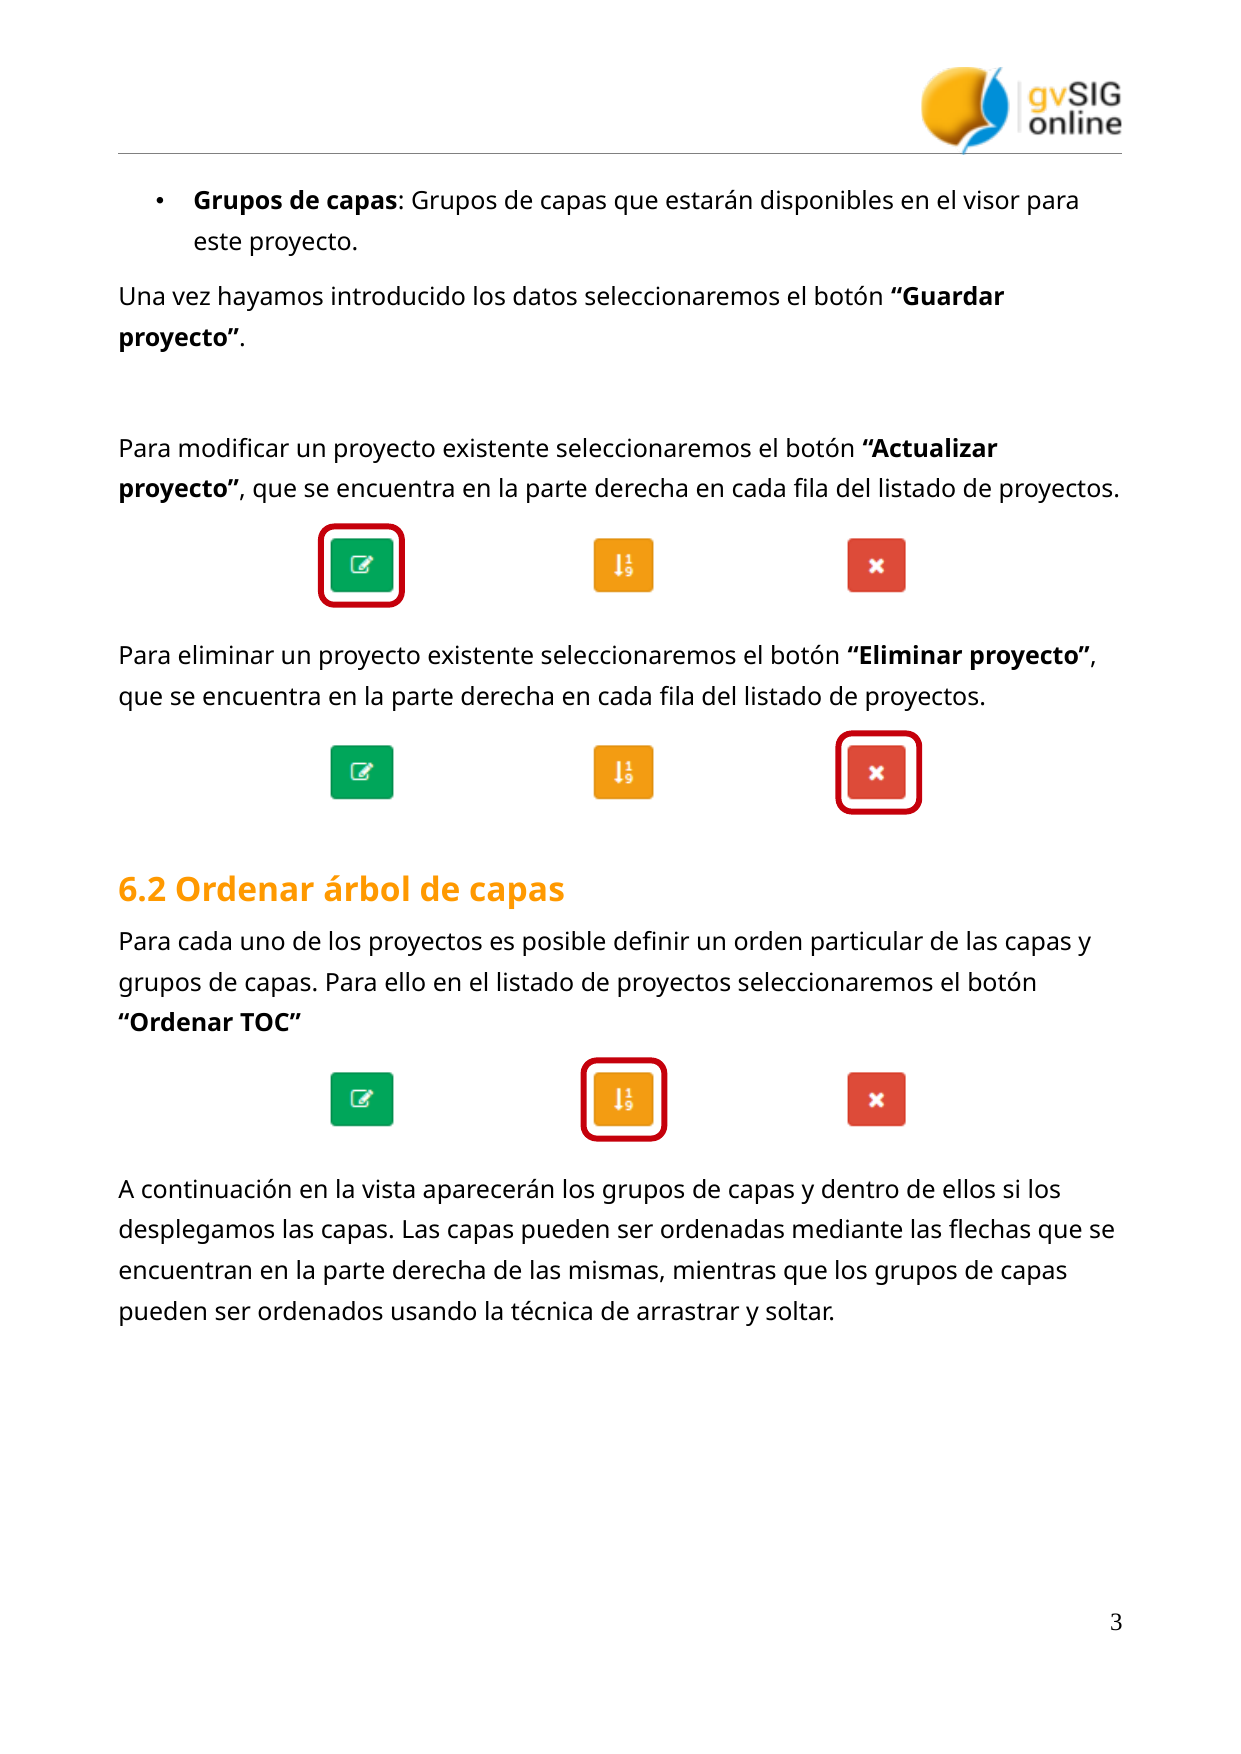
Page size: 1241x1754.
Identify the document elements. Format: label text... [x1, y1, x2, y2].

list Grupos de capas: Grupos de capas que estarán disponibles en el visor para este proyecto. [156, 182, 1122, 257]
picture [324, 530, 398, 601]
text Para cada uno de los proyectos es posible definir un orden particular de las capas y grupos de capas. Para ello en el listado de proyectos seleccionaremos el botón “Ordenar TOC” [118, 923, 1122, 1039]
picture [921, 67, 1122, 155]
text Una vez hayamos introducido los datos seleccionaremos el botón “Guardar proyecto”. [118, 278, 1122, 353]
text A continuación en la vista aparecerán los grupos de capas y dentro de ellos si los desplegamos las capas. Las capas pueden ser ordenadas mediante las flechas que se encuentran en la parte derecha de las mismas, mientras que los grupos de capas pueden ser ordenados usando la técnica de arrastrar y soltar. [118, 1171, 1122, 1328]
picture [587, 1064, 661, 1135]
picture [842, 737, 916, 808]
subtitle 6.2 Ordenar árbol de capas [118, 865, 1122, 911]
picture [321, 733, 841, 812]
picture [321, 1060, 586, 1139]
picture [399, 526, 920, 605]
picture [662, 1060, 920, 1139]
text Para modificar un proyecto existente seleccionaremos el botón “Actualizar proyecto”, que se encuentra en la parte derecha en cada fila del listado de proyectos. [118, 430, 1122, 505]
text Para eliminar un proyecto existente seleccionaremos el botón “Eliminar proyecto”, que se encuentra en la parte derecha en cada fila del listado de proyectos. [118, 637, 1122, 712]
